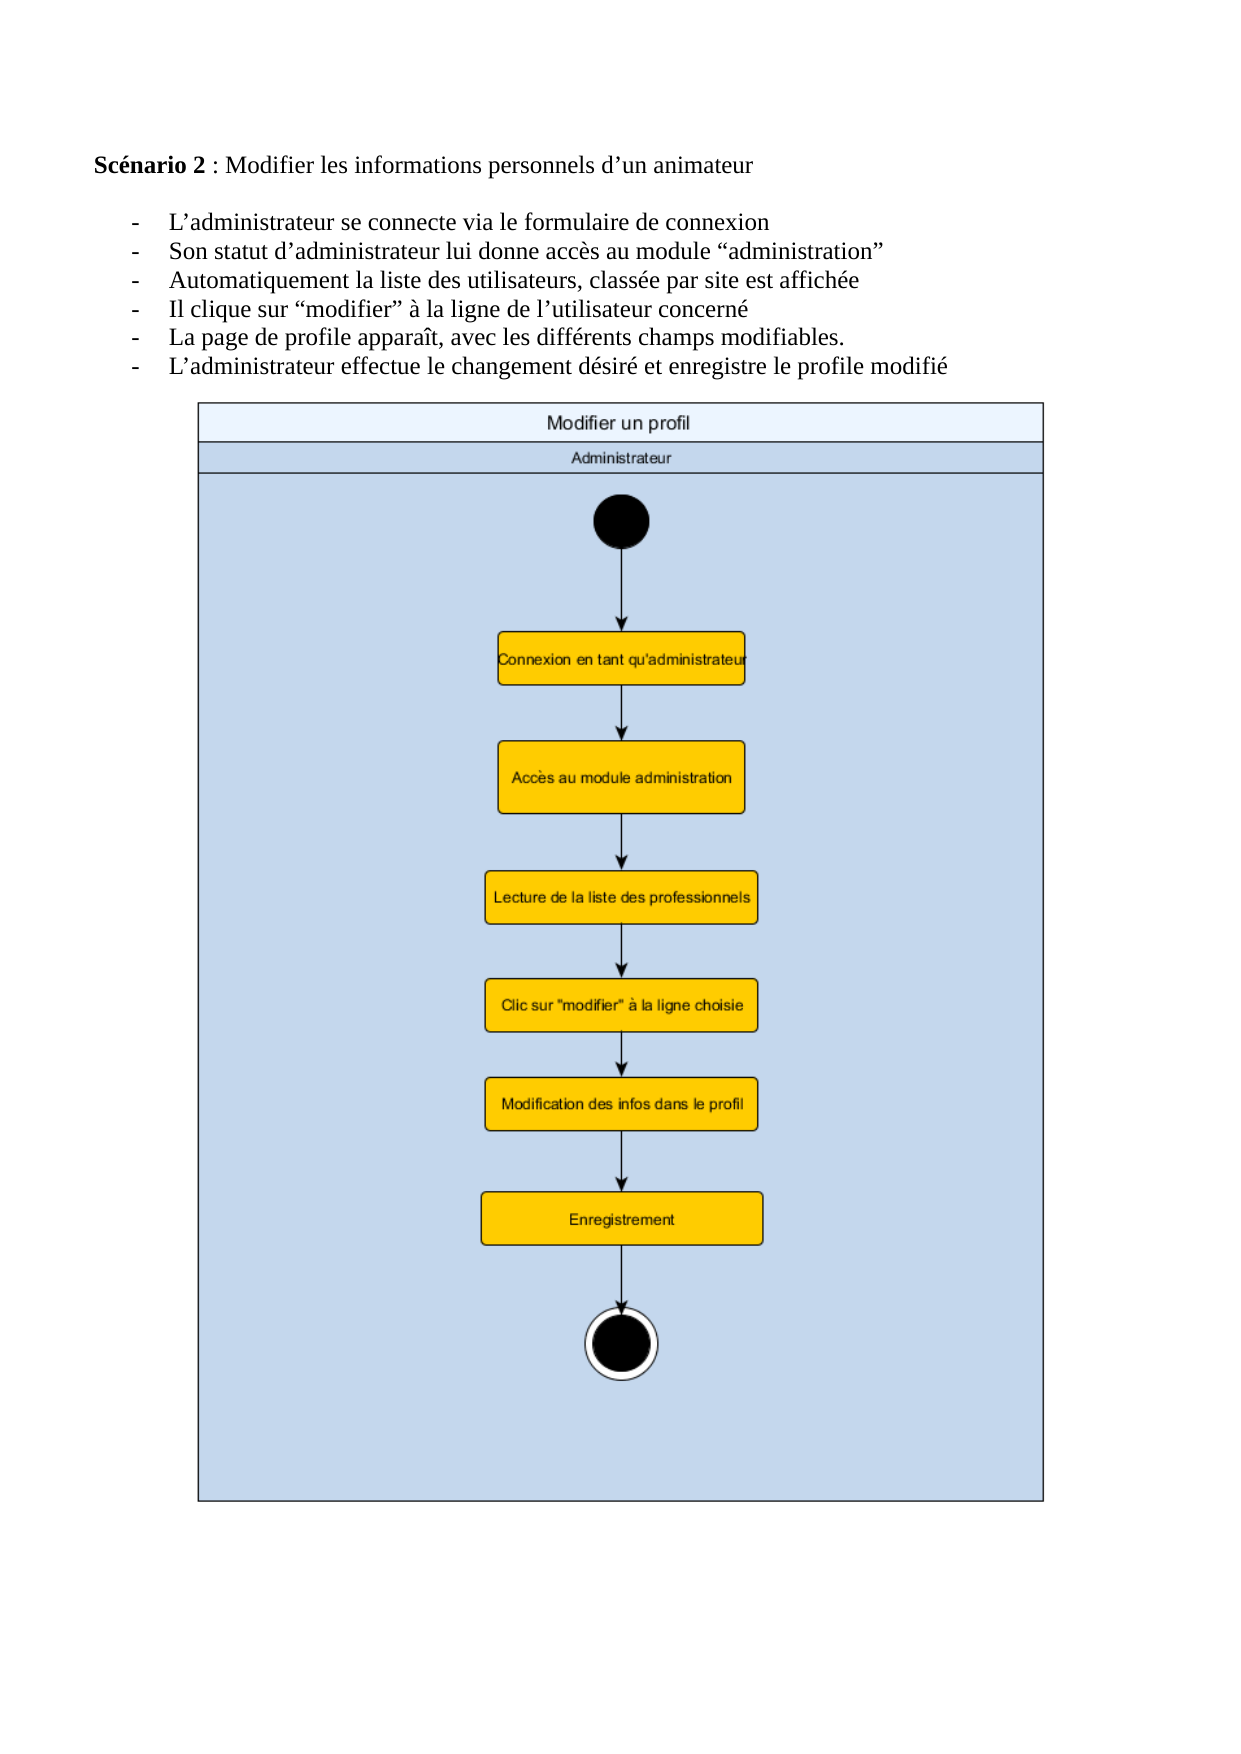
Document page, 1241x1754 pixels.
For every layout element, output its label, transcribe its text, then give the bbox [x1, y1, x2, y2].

list Il clique sur “modifier” à la ligne de l’utilisateur concerné [131, 294, 1143, 322]
list Automatiquement la liste des utilisateurs, classée par site est affichée [131, 265, 1143, 294]
text Scénario 2 : Modifier les informations personnels d’un animateur [94, 150, 1143, 179]
list L’administrateur effectue le changement désiré et enregistre le profile modifié [131, 351, 1143, 380]
list La page de profile apparaît, avec les différents champs modifiables. [131, 322, 1143, 351]
list L’administrateur se connecte via le formulaire de connexion [131, 207, 1143, 236]
list Son statut d’administrateur lui donne accès au module “administration” [131, 236, 1143, 265]
picture [142, 380, 1095, 1537]
